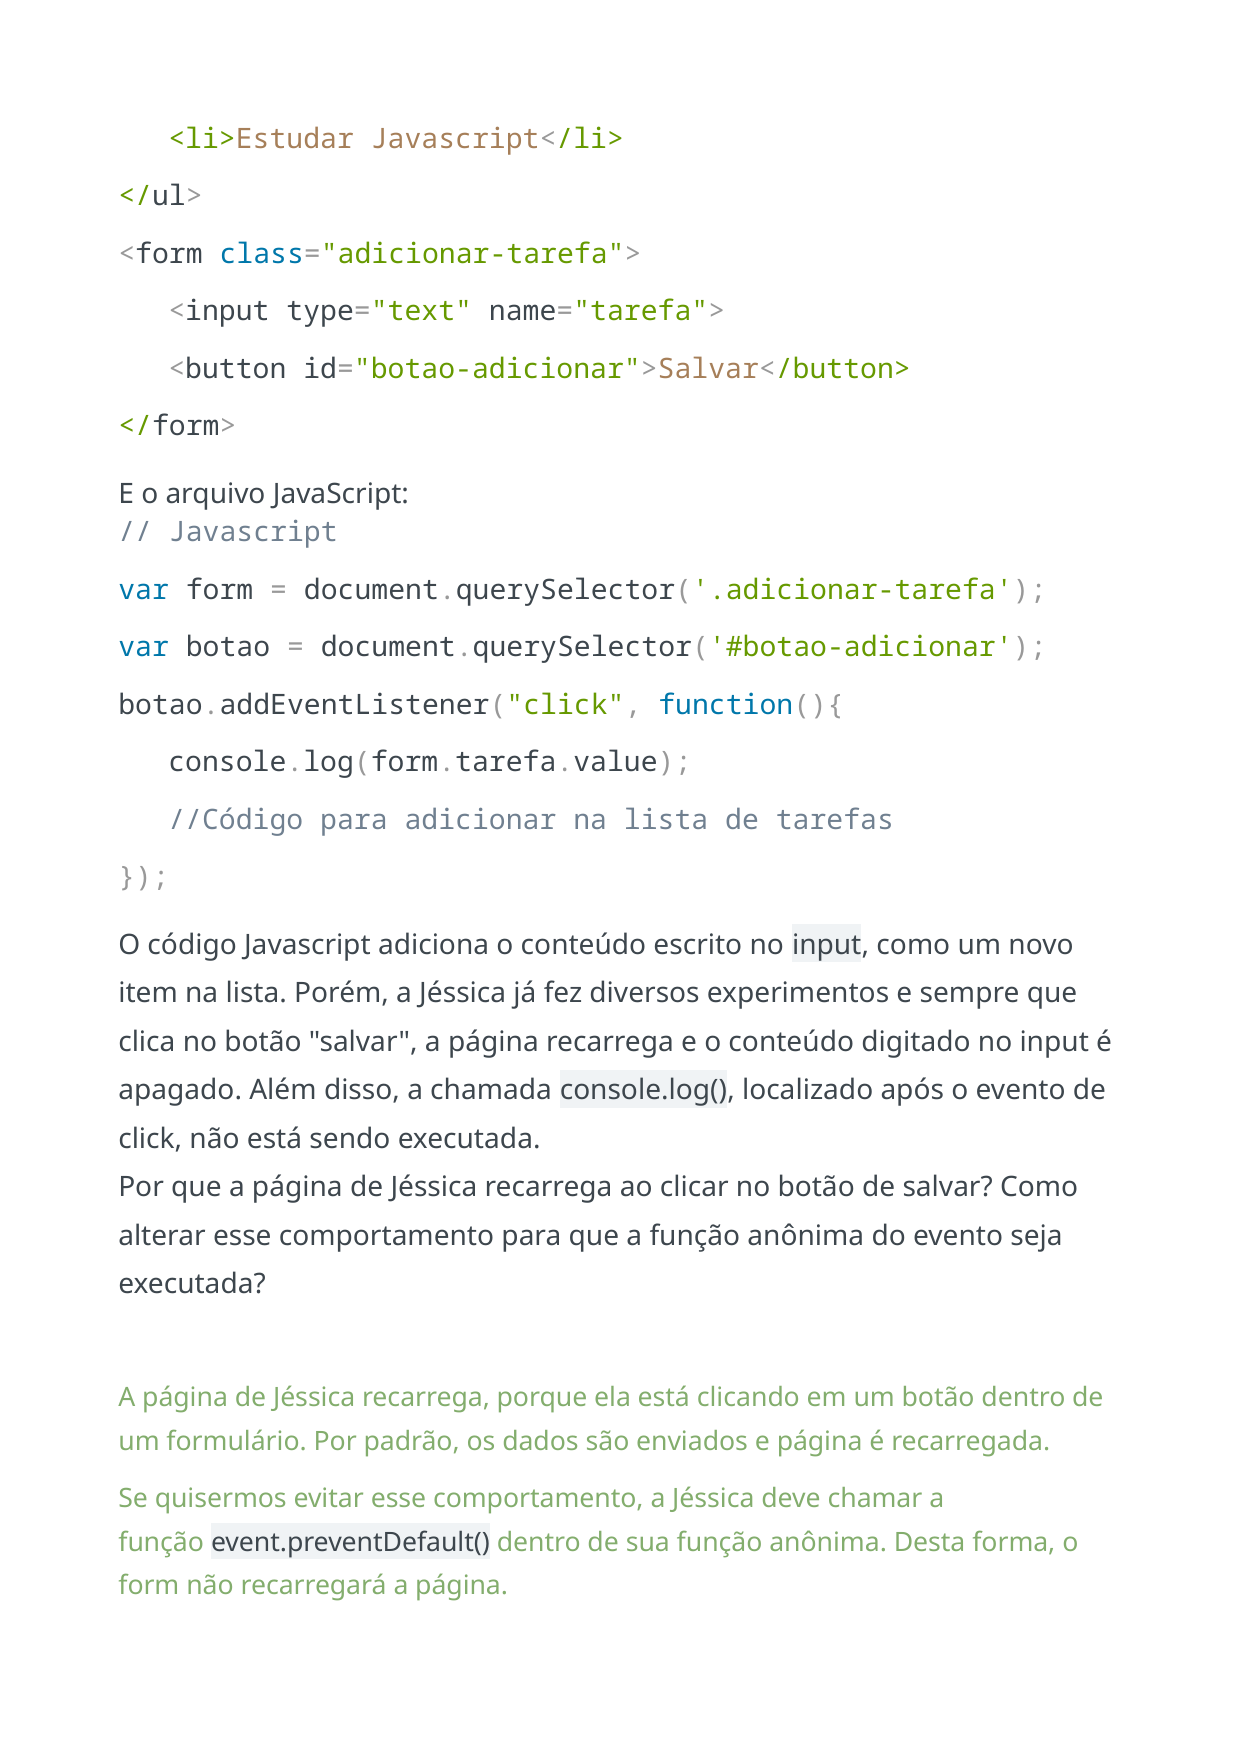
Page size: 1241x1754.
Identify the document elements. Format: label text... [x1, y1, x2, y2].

text console.log(form.tarefa.value); [118, 742, 1122, 780]
subtitle Por que a página de Jéssica recarrega ao clicar no botão de salvar? Como alterar esse comportamento para que a função anônima do evento seja executada? [118, 1156, 1122, 1302]
text //Código para adicionar na lista de tarefas [118, 799, 1122, 837]
subtitle O código Javascript adiciona o conteúdo escrito no input, como um novo item na lista. Porém, a Jéssica já fez diversos experimentos e sempre que clica no botão "salvar", a página recarrega e o conteúdo digitado no input é apagado. Além disso, a chamada console.log(), localizado após o evento de click, não está sendo executada. [118, 914, 1122, 1156]
text var form = document.querySelector('.adicionar-tarefa'); [118, 569, 1122, 607]
text // Javascript [118, 512, 1122, 550]
subtitle E o arquivo JavaScript: [118, 463, 1122, 512]
text <li>Estudar Javascript</li> [118, 118, 1122, 156]
text <form class="adicionar-tarefa"> [118, 233, 1122, 271]
text Se quisermos evitar esse comportamento, a Jéssica deve chamar a função event.preventDefault() dentro de sua função anônima. Desta forma, o form não recarregará a página. [118, 1479, 1122, 1602]
text var botao = document.querySelector('#botao-adicionar'); [118, 627, 1122, 665]
text </ul> [118, 176, 1122, 214]
text <input type="text" name="tarefa"> [118, 291, 1122, 329]
text }); [118, 857, 1122, 895]
text botao.addEventListener("click", function(){ [118, 684, 1122, 722]
text A página de Jéssica recarrega, porque ela está clicando em um botão dentro de um formulário. Por padrão, os dados são enviados e página é recarregada. [118, 1378, 1122, 1458]
text </form> [118, 406, 1122, 444]
text <button id="botao-adicionar">Salvar</button> [118, 348, 1122, 386]
